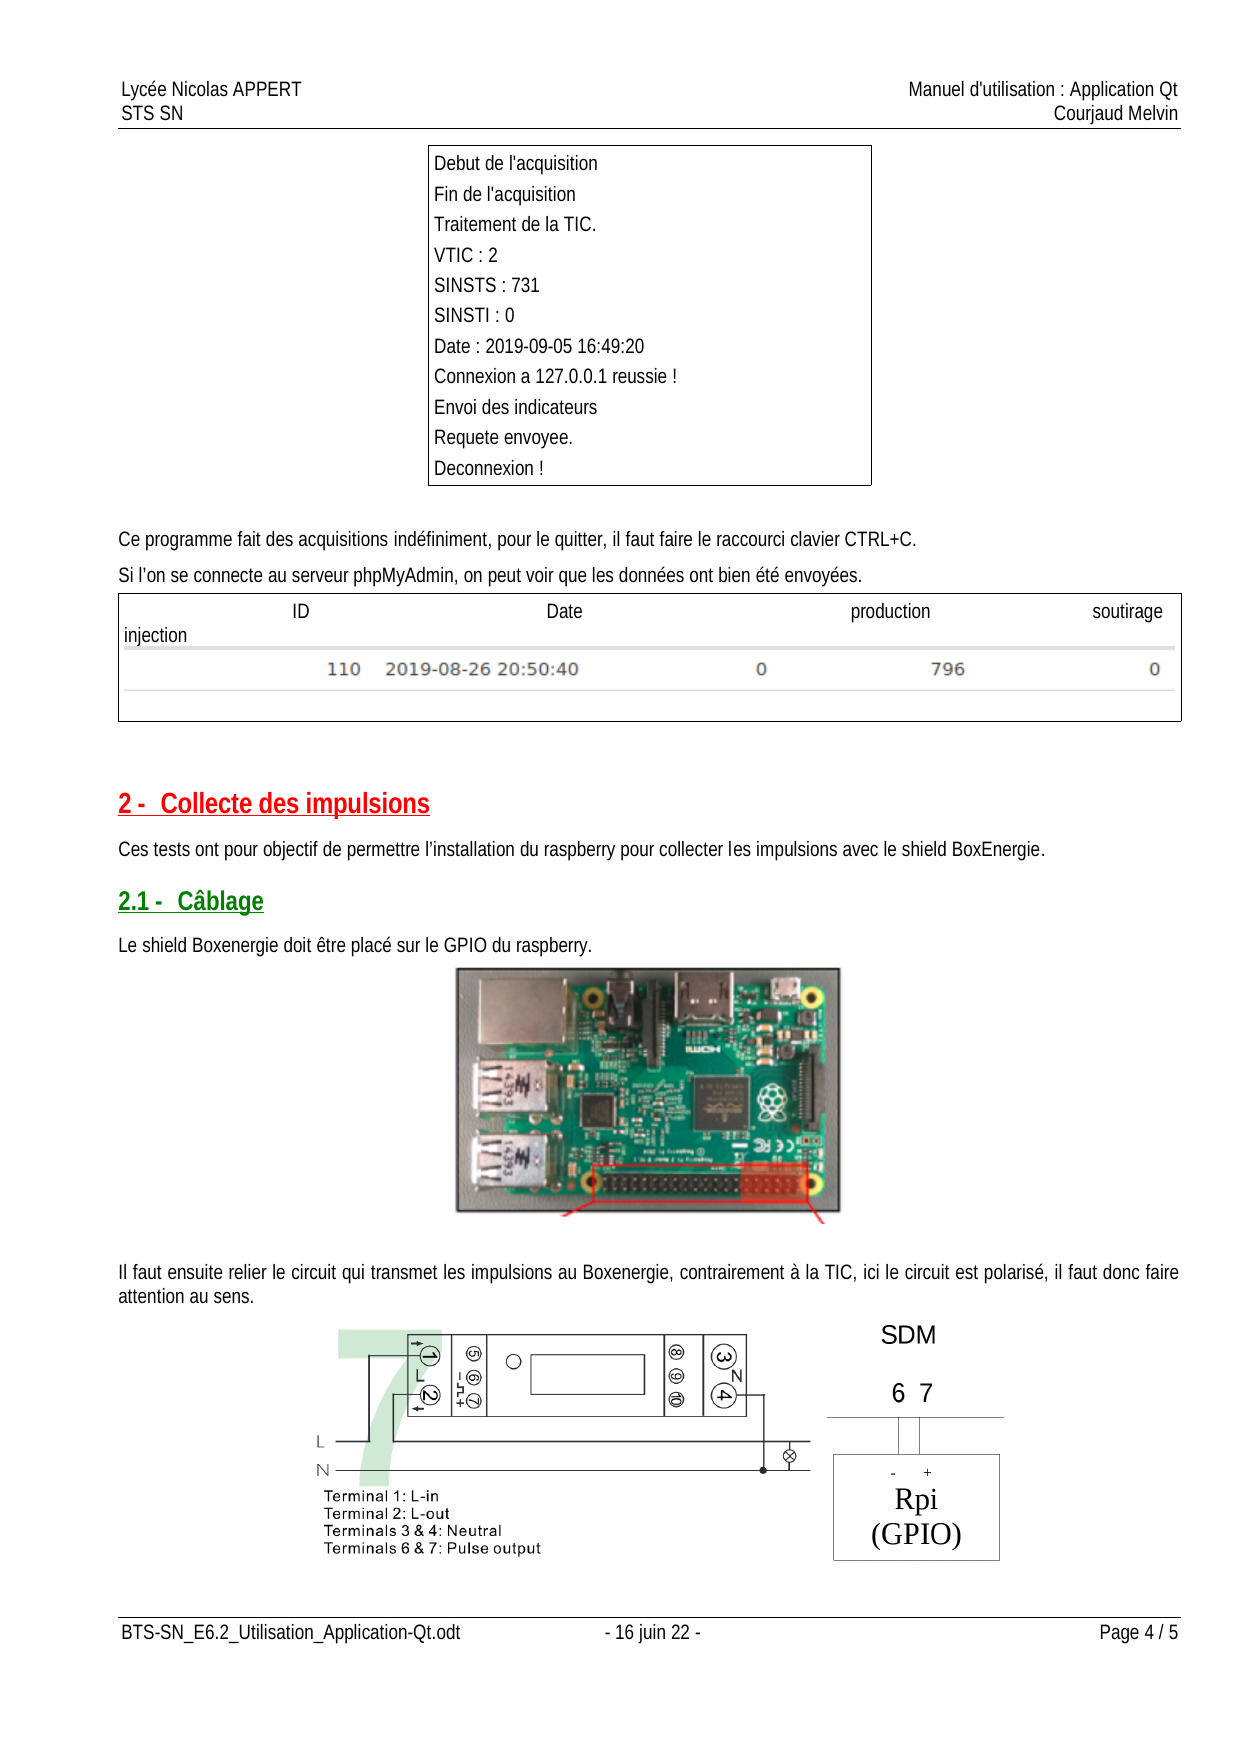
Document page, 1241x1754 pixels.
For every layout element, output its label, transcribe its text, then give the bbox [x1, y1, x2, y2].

subtitle Câblage [118, 884, 1181, 915]
text Si l’on se connecte au serveur phpMyAdmin, on peut voir que les données ont bien été envoyées. [118, 563, 1181, 587]
picture [826, 1319, 1004, 1566]
picture [295, 1319, 816, 1567]
text Ce programme fait des acquisitions indéfiniment, pour le quitter, il faut faire le raccourci clavier CTRL+C. [118, 527, 1181, 551]
picture [123, 646, 1176, 691]
table_header [821, 1314, 1010, 1572]
text Ces tests ont pour objectif de permettre l’installation du raspberry pour collecter les impulsions avec le shield BoxEnergie. [118, 837, 1181, 861]
picture [440, 969, 858, 1224]
table_header ID Date production soutirage injection [119, 594, 1181, 721]
table_header [290, 1314, 821, 1572]
table_header Debut de l'acquisition Fin de l'acquisition Traitement de la TIC. VTIC : 2 SINSTS : 731 SINSTI : 0 Date : 2019-09-05 16:49:20 Connexion a 127.0.0.1 reussie ! Envoi des indicateurs Requete envoyee. Deconnexion ! [429, 146, 871, 485]
text Le shield Boxenergie doit être placé sur le GPIO du raspberry. [118, 933, 1181, 957]
subtitle Collecte des impulsions [118, 786, 1181, 819]
text Il faut ensuite relier le circuit qui transmet les impulsions au Boxenergie, contrairement à la TIC, ici le circuit est polarisé, il faut donc faire attention au sens. [118, 1260, 1181, 1308]
